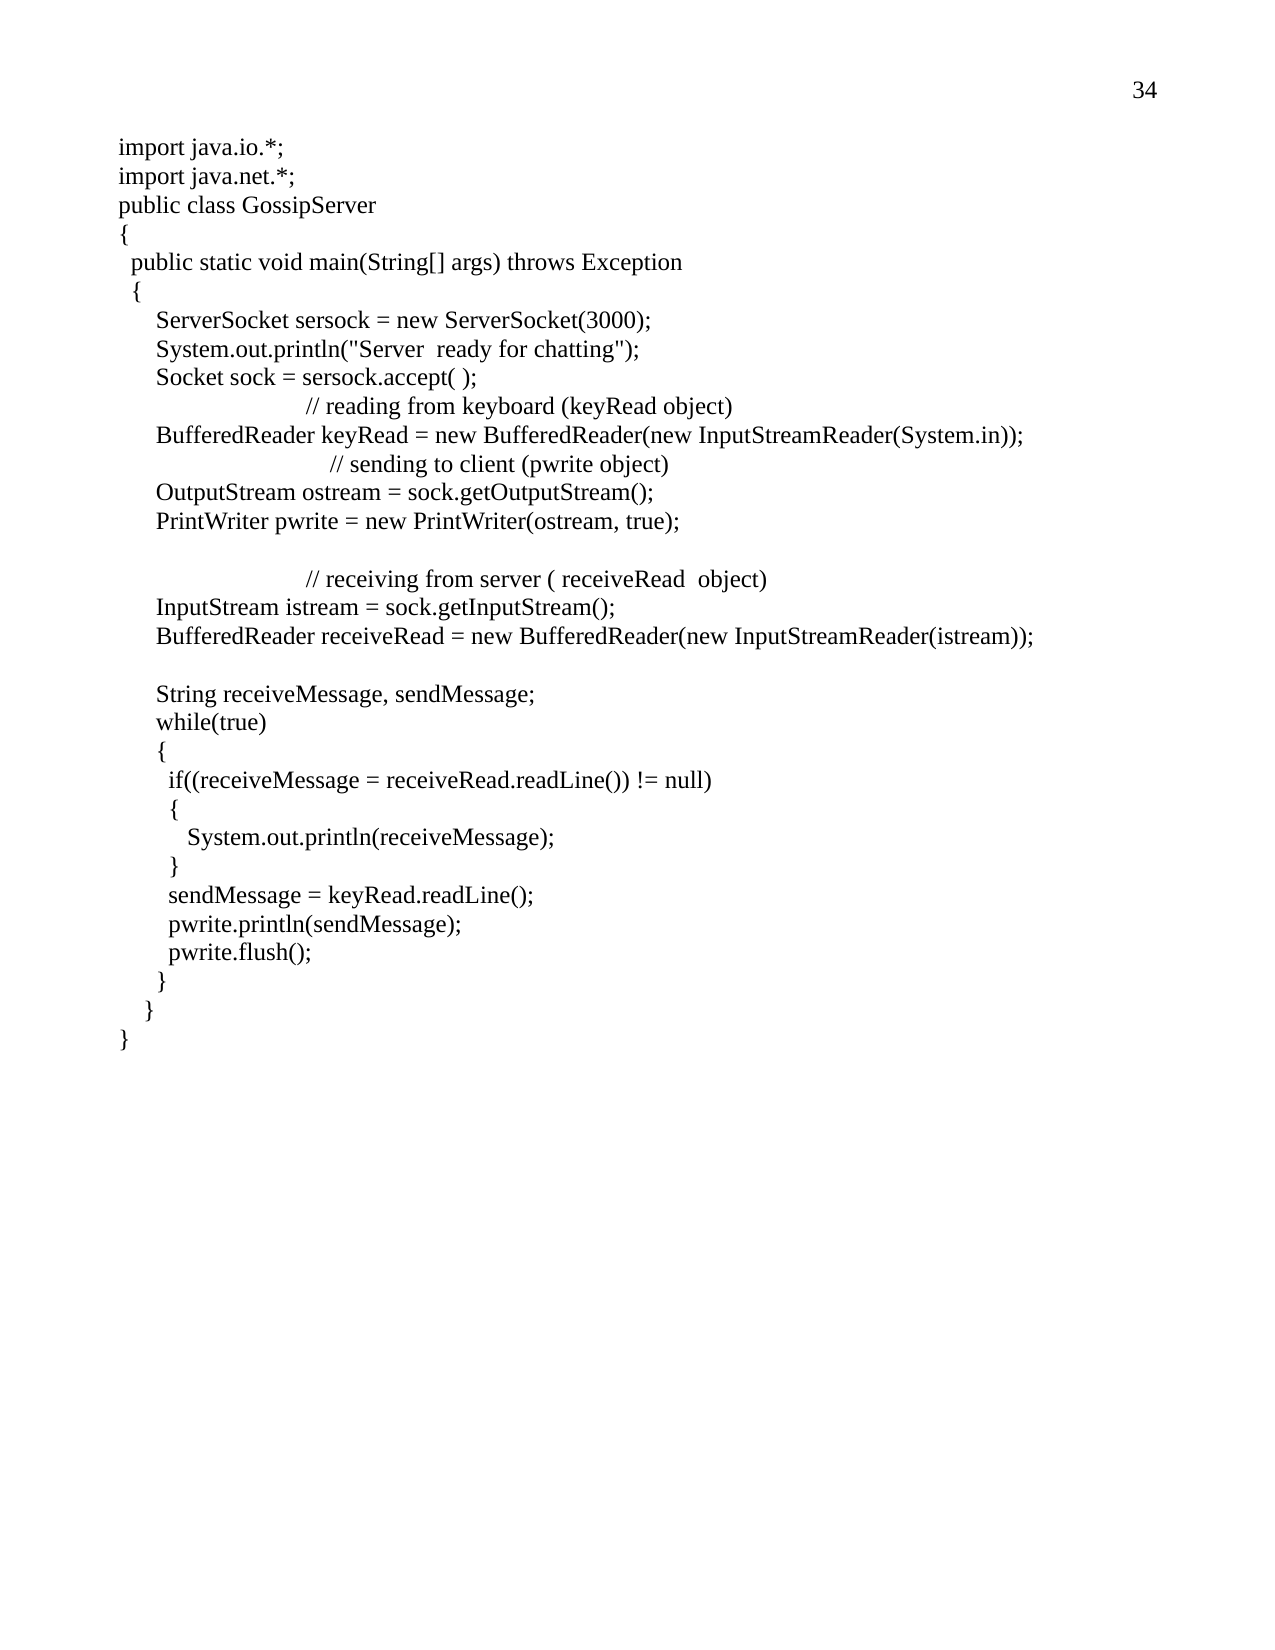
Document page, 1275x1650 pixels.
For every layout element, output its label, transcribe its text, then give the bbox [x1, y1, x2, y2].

text PrintWriter pwrite = new PrintWriter(ostream, true); [118, 506, 1157, 535]
text pwrite.println(sendMessage); [118, 909, 1157, 937]
text { [118, 736, 1157, 765]
text // sending to client (pwrite object) [118, 449, 1157, 477]
text Socket sock = sersock.accept( ); [118, 362, 1157, 391]
text if((receiveMessage = receiveRead.readLine()) != null) [118, 765, 1157, 794]
text pwrite.flush(); [118, 937, 1157, 966]
text { [118, 794, 1157, 822]
text } [118, 851, 1157, 880]
text BufferedReader receiveRead = new BufferedReader(new InputStreamReader(istream)); [118, 621, 1157, 650]
text { [118, 219, 1157, 247]
text // receiving from server ( receiveRead object) [118, 564, 1157, 592]
text // reading from keyboard (keyRead object) [118, 391, 1157, 420]
text public static void main(String[] args) throws Exception [118, 247, 1157, 276]
text ServerSocket sersock = new ServerSocket(3000); [118, 305, 1157, 334]
text InputStream istream = sock.getInputStream(); [118, 592, 1157, 621]
text import java.io.*; [118, 132, 1157, 161]
text System.out.println("Server ready for chatting"); [118, 334, 1157, 362]
text } [118, 966, 1157, 995]
text BufferedReader keyRead = new BufferedReader(new InputStreamReader(System.in)); [118, 420, 1157, 449]
text OutputStream ostream = sock.getOutputStream(); [118, 477, 1157, 506]
text sendMessage = keyRead.readLine(); [118, 880, 1157, 909]
text System.out.println(receiveMessage); [118, 822, 1157, 851]
text String receiveMessage, sendMessage; [118, 679, 1157, 707]
text while(true) [118, 707, 1157, 736]
text } [118, 1024, 1157, 1052]
text { [118, 276, 1157, 305]
text } [118, 995, 1157, 1024]
text public class GossipServer [118, 190, 1157, 219]
text import java.net.*; [118, 161, 1157, 190]
